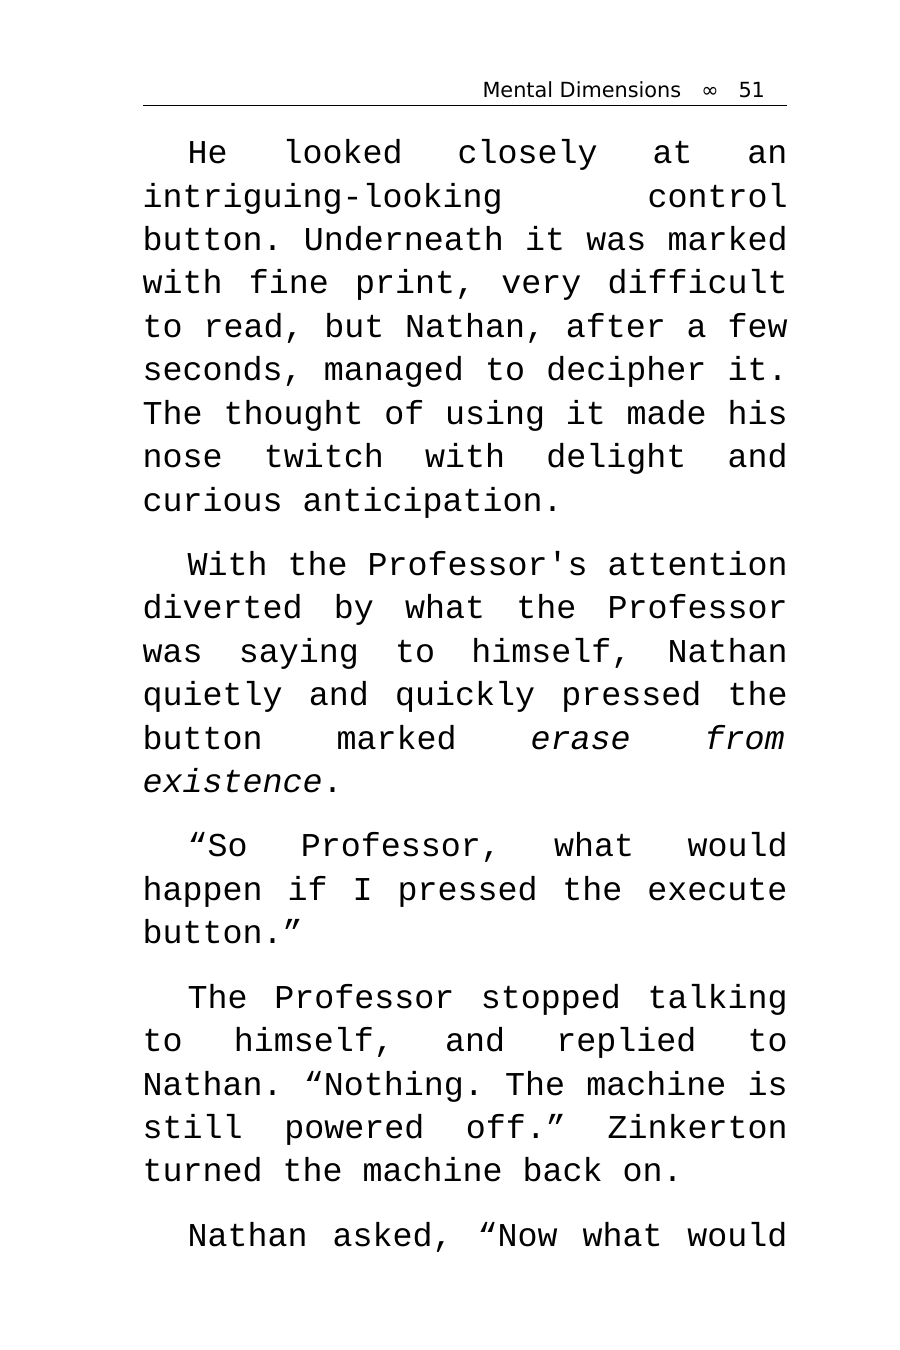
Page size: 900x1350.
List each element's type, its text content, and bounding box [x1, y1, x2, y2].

text “So Professor, what would happen if I pressed the execute button.” [142, 829, 787, 954]
text The Professor stopped talking to himself, and replied to Nathan. “Nothing. The machine is still powered off.” Zinkerton turned the machine back on. [142, 980, 787, 1192]
text He looked closely at an intriguing-looking control button. Underneath it was marked with fine print, very difficult to read, but Nathan, after a few seconds, managed to decipher it. The thought of using it made his nose twitch with delight and curious anticipation. [142, 136, 787, 521]
text Nathan asked, “Now what would [142, 1218, 787, 1256]
text With the Professor's attention diverted by what the Professor was saying to himself, Nathan quietly and quickly pressed the button marked erase from existence. [142, 548, 787, 803]
